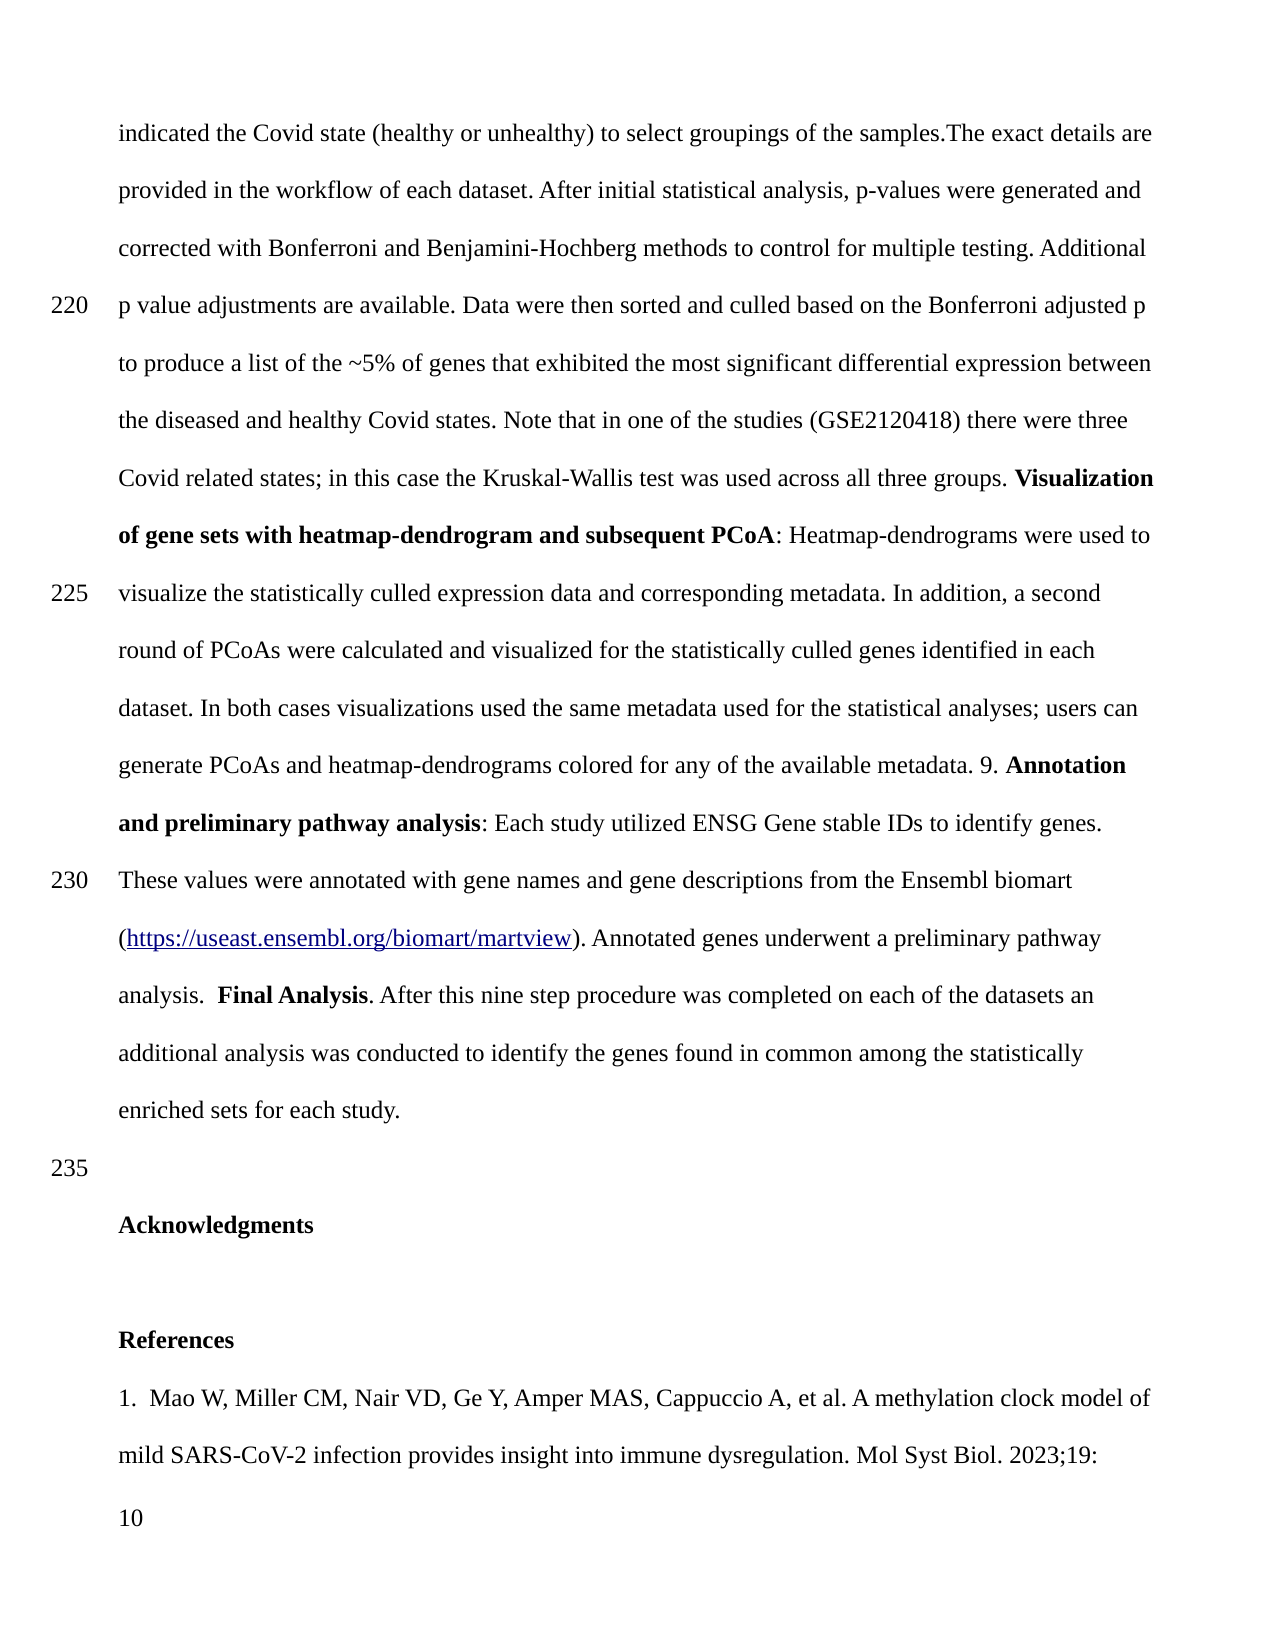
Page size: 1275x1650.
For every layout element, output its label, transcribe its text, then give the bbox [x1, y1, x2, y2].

text References [118, 1326, 1157, 1354]
text Acknowledgments [118, 1211, 1157, 1239]
text indicated the Covid state (healthy or unhealthy) to select groupings of the samples.The exact details are provided in the workflow of each dataset. After initial statistical analysis, p-values were generated and corrected with Bonferroni and Benjamini-Hochberg methods to control for multiple testing. Additional p value adjustments are available. Data were then sorted and culled based on the Bonferroni adjusted p to produce a list of the ~5% of genes that exhibited the most significant differential expression between the diseased and healthy Covid states. Note that in one of the studies (GSE2120418) there were three Covid related states; in this case the Kruskal-Wallis test was used across all three groups. Visualization of gene sets with heatmap-dendrogram and subsequent PCoA: Heatmap-dendrograms were used to visualize the statistically culled expression data and corresponding metadata. In addition, a second round of PCoAs were calculated and visualized for the statistically culled genes identified in each dataset. In both cases visualizations used the same metadata used for the statistical analyses; users can generate PCoAs and heatmap-dendrograms colored for any of the available metadata. 9. Annotation and preliminary pathway analysis: Each study utilized ENSG Gene stable IDs to identify genes. These values were annotated with gene names and gene descriptions from the Ensembl biomart (https://useast.ensembl.org/biomart/martview). Annotated genes underwent a preliminary pathway analysis. Final Analysis. After this nine step procedure was completed on each of the datasets an additional analysis was conducted to identify the genes found in common among the statistically enriched sets for each study. [118, 118, 1157, 1124]
text 1. Mao W, Miller CM, Nair VD, Ge Y, Amper MAS, Cappuccio A, et al. A methylation clock model of mild SARS-CoV-2 infection provides insight into immune dysregulation. Mol Syst Biol. 2023;19: [118, 1383, 1157, 1469]
